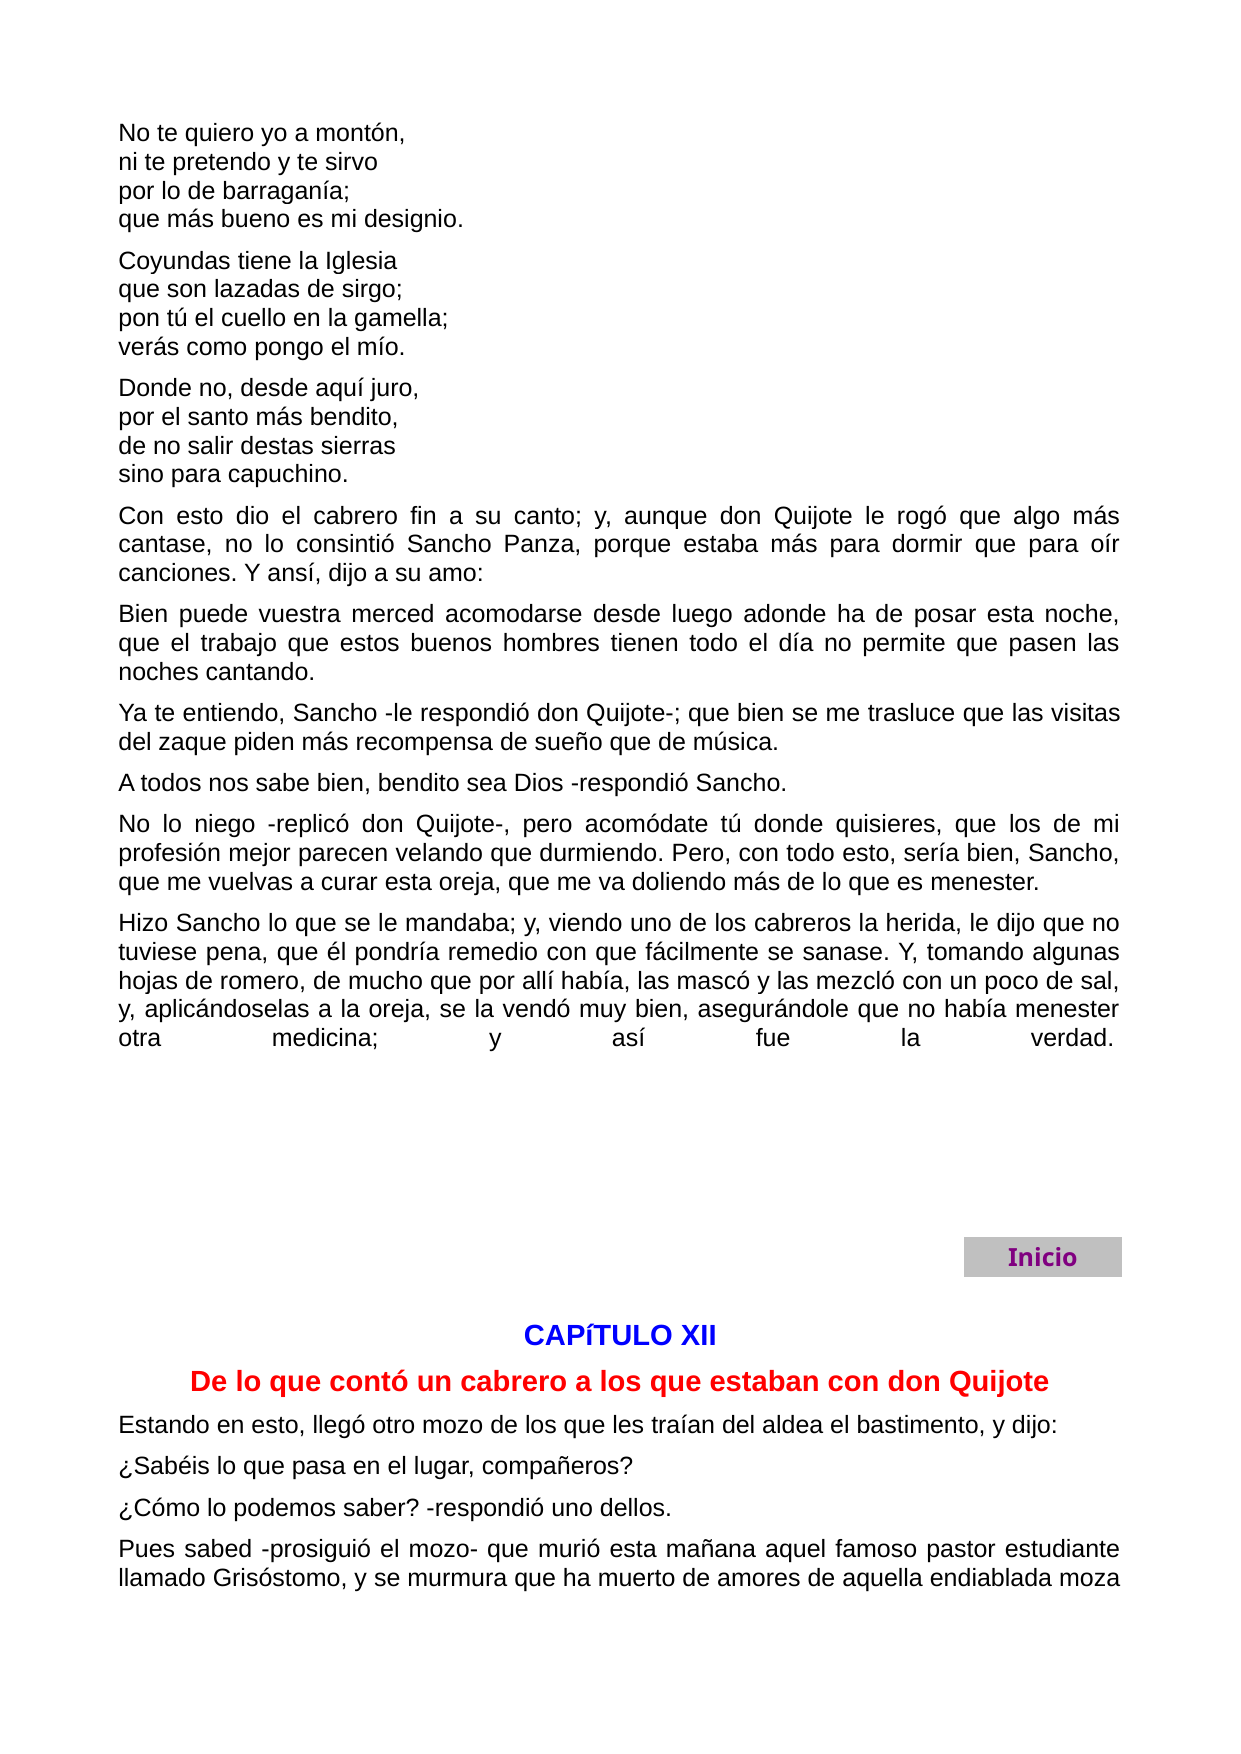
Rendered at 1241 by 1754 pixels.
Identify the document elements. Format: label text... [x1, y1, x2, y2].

text A todos nos sabe bien, bendito sea Dios -respondió Sancho. [118, 768, 1122, 797]
text ¿Sabéis lo que pasa en el lugar, compañeros? [118, 1451, 1122, 1480]
text ¿Cómo lo podemos saber? -respondió uno dellos. [118, 1493, 1122, 1521]
text Hizo Sancho lo que se le mandaba; y, viendo uno de los cabreros la herida, le dijo que no tuviese pena, que él pondría remedio con que fácilmente se sanase. Y, tomando algunas hojas de romero, de mucho que por allí había, las mascó y las mezcló con un poco de sal, y, aplicándoselas a la oreja, se la vendó muy bien, asegurándole que no había menester otra medicina; y así fue la verdad. [118, 908, 1122, 1224]
text No lo niego -replicó don Quijote-, pero acomódate tú donde quisieres, que los de mi profesión mejor parecen velando que durmiendo. Pero, con todo esto, sería bien, Sancho, que me vuelvas a curar esta oreja, que me va doliendo más de lo que es menester. [118, 809, 1122, 896]
text Pues sabed -prosiguió el mozo- que murió esta mañana aquel famoso pastor estudiante llamado Grisóstomo, y se murmura que ha muerto de amores de aquella endiablada moza [118, 1534, 1122, 1591]
text Donde no, desde aquí juro, por el santo más bendito, de no salir destas sierras sino para capuchino. [118, 373, 1122, 488]
text Ya te entiendo, Sancho -le respondió don Quijote-; que bien se me trasluce que las visitas del zaque piden más recompensa de sueño que de música. [118, 698, 1122, 756]
table_header Inicio [964, 1237, 1122, 1277]
table_header [118, 1237, 963, 1277]
text Bien puede vuestra merced acomodarse desde luego adonde ha de posar esta noche, que el trabajo que estos buenos hombres tienen todo el día no permite que pasen las noches cantando. [118, 599, 1122, 686]
text De lo que contó un cabrero a los que estaban con don Quijote [118, 1364, 1122, 1398]
text Estando en esto, llegó otro mozo de los que les traían del aldea el bastimento, y dijo: [118, 1410, 1122, 1439]
text CAPíTULO XII [118, 1318, 1122, 1352]
text Coyundas tiene la Iglesia que son lazadas de sirgo; pon tú el cuello en la gamella; verás como pongo el mío. [118, 246, 1122, 361]
text No te quiero yo a montón, ni te pretendo y te sirvo por lo de barraganía; que más bueno es mi designio. [118, 118, 1122, 233]
text Con esto dio el cabrero fin a su canto; y, aunque don Quijote le rogó que algo más cantase, no lo consintió Sancho Panza, porque estaba más para dormir que para oír canciones. Y ansí, dijo a su amo: [118, 501, 1122, 587]
